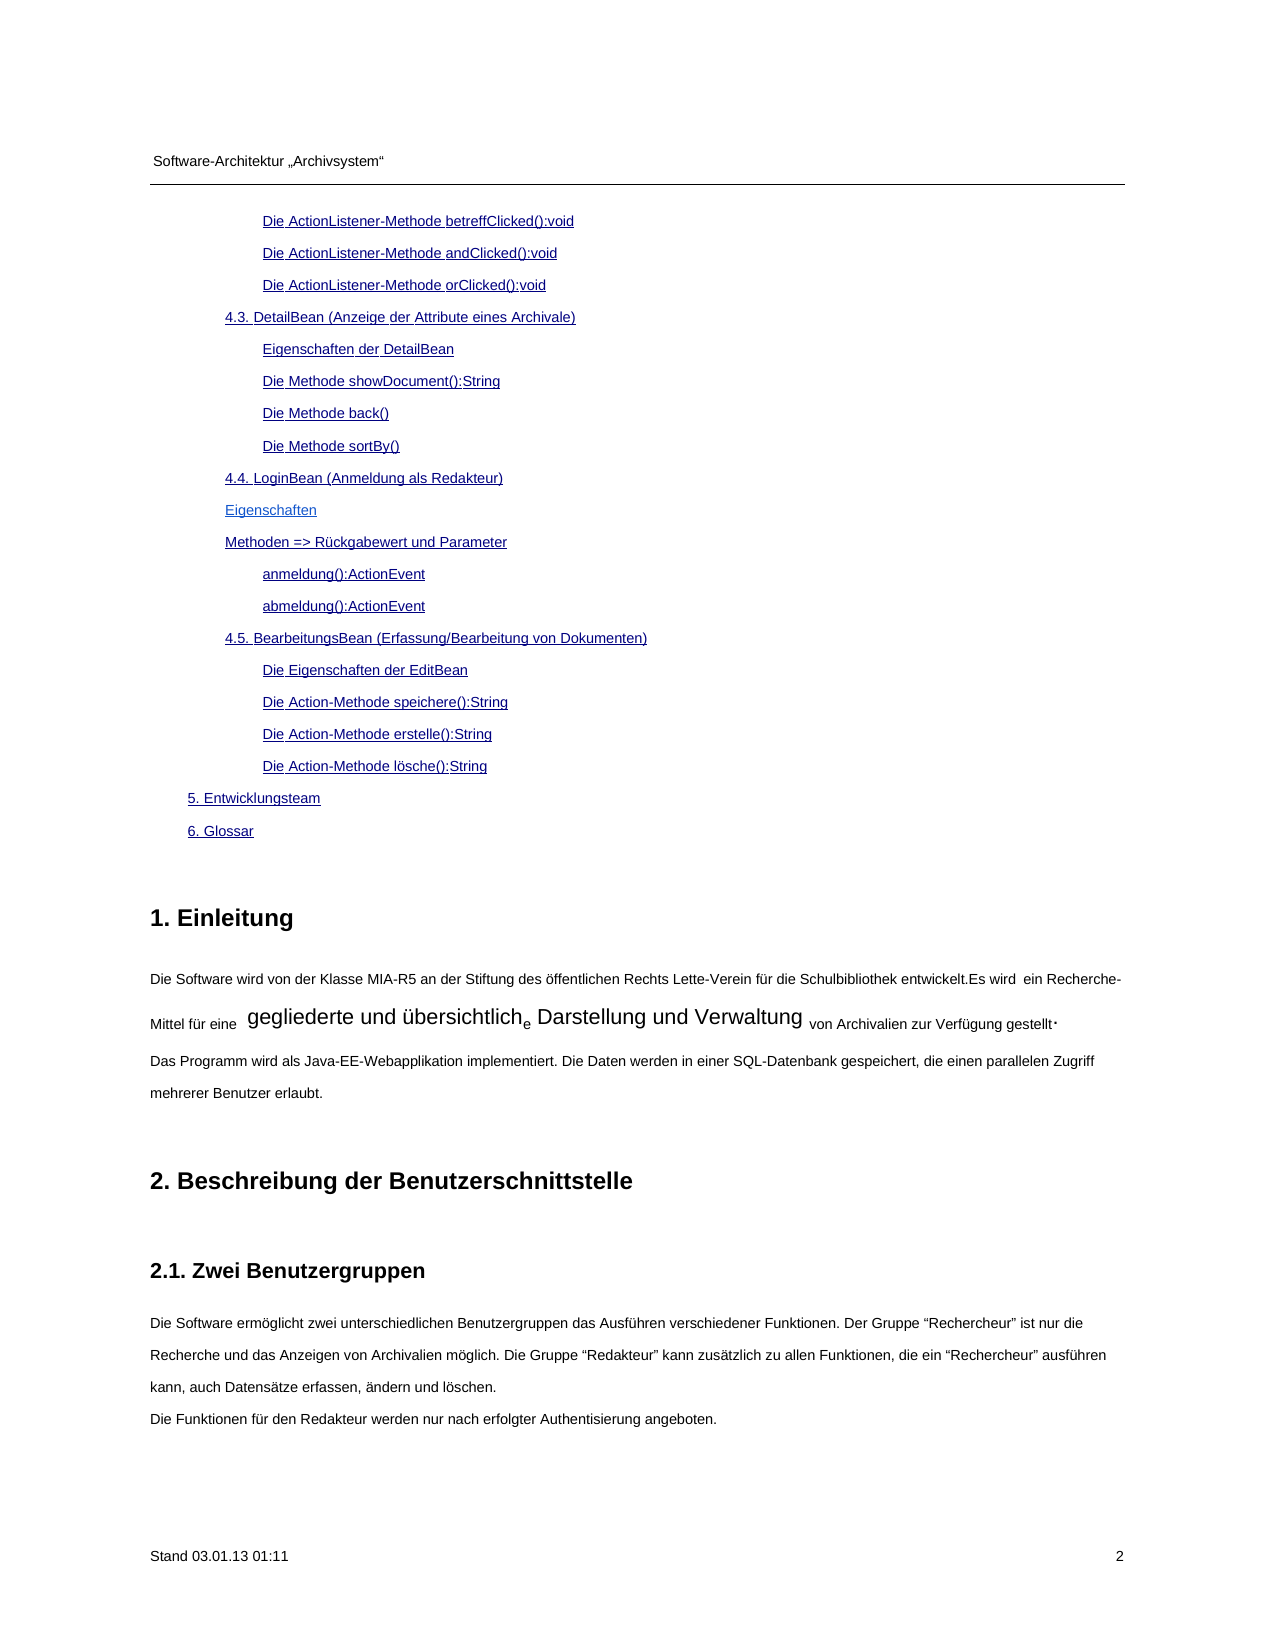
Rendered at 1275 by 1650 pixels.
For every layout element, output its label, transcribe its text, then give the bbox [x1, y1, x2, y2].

text Die Software wird von der Klasse MIA-R5 an der Stiftung des öffentlichen Rechts Lette-Verein für die Schulbibliothek entwickelt.Es wird ein Recherche-Mittel für eine gegliederte und übersichtliche Darstellung und Verwaltung von Archivalien zur Verfügung gestellt. [150, 971, 1125, 1047]
text 4.3. DetailBean (Anzeige der Attribute eines Archivale) [225, 309, 1125, 337]
text Die ActionListener-Methode orClicked():void [262, 277, 1125, 305]
text Die Action-Methode erstelle():String [262, 727, 1125, 754]
text Das Programm wird als Java-EE-Webapplikation implementiert. Die Daten werden in einer SQL-Datenbank gespeichert, die einen parallelen Zugriff mehrerer Benutzer erlaubt. [150, 1053, 1125, 1113]
text anmeldung():ActionEvent [262, 566, 1125, 594]
text Die Methode showDocument():String [262, 374, 1125, 402]
text Die Software ermöglicht zwei unterschiedlichen Benutzergruppen das Ausführen verschiedener Funktionen. Der Gruppe “Rechercheur” ist nur die Recherche und das Anzeigen von Archivalien möglich. Die Gruppe “Redakteur” kann zusätzlich zu allen Funktionen, die ein “Rechercheur” ausführen kann, auch Datensätze erfassen, ändern und löschen. [150, 1315, 1125, 1407]
text Die Eigenschaften der EditBean [262, 662, 1125, 690]
text Eigenschaften der DetailBean [262, 342, 1125, 369]
text 4.5. BearbeitungsBean (Erfassung/Bearbeitung von Dokumenten) [225, 630, 1125, 658]
text 6. Glossar [187, 823, 1125, 851]
text Die Funktionen für den Redakteur werden nur nach erfolgter Authentisierung angeboten. [150, 1411, 1125, 1439]
subtitle 1. Einleitung [150, 905, 1125, 952]
text Die Methode sortBy() [262, 438, 1125, 466]
text 4.4. LoginBean (Anmeldung als Redakteur) [225, 470, 1125, 498]
text Eigenschaften [225, 502, 1125, 530]
text Die Action-Methode speichere():String [262, 694, 1125, 722]
text abmeldung():ActionEvent [262, 598, 1125, 626]
text Die Methode back() [262, 406, 1125, 434]
text 5. Entwicklungsteam [187, 791, 1125, 819]
text Die ActionListener-Methode betreffClicked():void [262, 213, 1125, 241]
subtitle 2.1. Zwei Benutzergruppen [150, 1258, 1125, 1300]
text Die ActionListener-Methode andClicked():void [262, 245, 1125, 273]
subtitle 2. Beschreibung der Benutzerschnittstelle [150, 1167, 1125, 1214]
text Methoden => Rückgabewert und Parameter [225, 534, 1125, 562]
text Die Action-Methode lösche():String [262, 759, 1125, 787]
